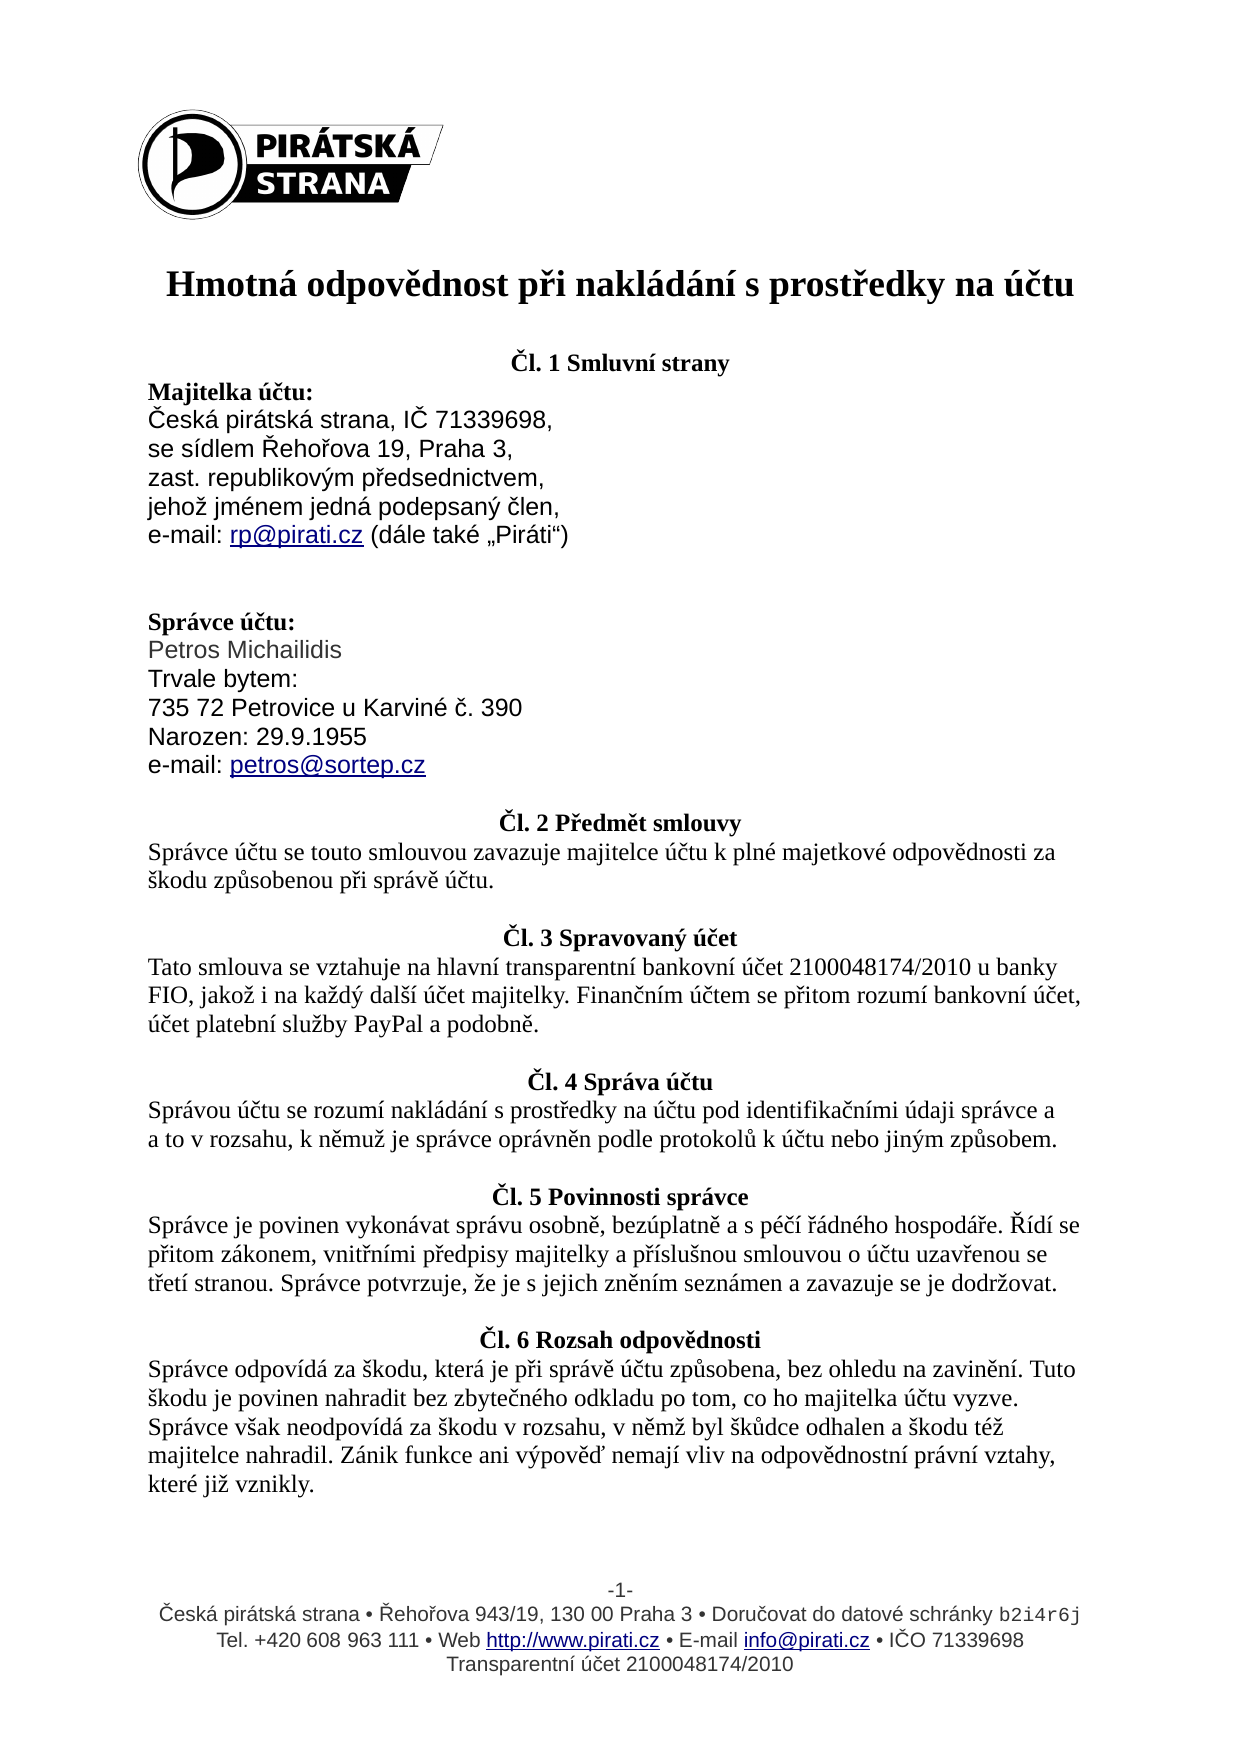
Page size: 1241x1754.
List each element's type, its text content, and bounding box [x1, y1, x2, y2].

text Čl. 4 Správa účtu [148, 1067, 1093, 1095]
text Čl. 2 Předmět smlouvy [148, 808, 1093, 837]
picture [123, 95, 458, 234]
text e-mail: petros@sortep.cz [148, 750, 1093, 779]
text Čl. 5 Povinnosti správce [148, 1182, 1093, 1210]
text zast. republikovým předsednictvem, jehož jménem jedná podepsaný člen, [148, 463, 1093, 520]
text e-mail: rp@pirati.cz (dále také „Piráti“) [148, 520, 1093, 549]
text Petros Michailidis [148, 635, 1093, 664]
text Čl. 6 Rozsah odpovědnosti [148, 1325, 1093, 1354]
text Správce odpovídá za škodu, která je při správě účtu způsobena, bez ohledu na zavinění. Tuto [148, 1354, 1093, 1383]
text Tato smlouva se vztahuje na hlavní transparentní bankovní účet 2100048174/2010 u banky FIO, jakož i na každý další účet majitelky. Finančním účtem se přitom rozumí bankovní účet, účet platební služby PayPal a podobně. [148, 952, 1093, 1038]
text 735 72 Petrovice u Karviné č. 390 [148, 693, 1093, 722]
text Správce je povinen vykonávat správu osobně, bezúplatně a s péčí řádného hospodáře. Řídí se [148, 1210, 1093, 1239]
text škodu je povinen nahradit bez zbytečného odkladu po tom, co ho majitelka účtu vyzve. Správce však neodpovídá za škodu v rozsahu, v němž byl škůdce odhalen a škodu též majitelce nahradil. Zánik funkce ani výpověď nemají vliv na odpovědnostní právní vztahy, které již vznikly. [148, 1383, 1093, 1498]
text a to v rozsahu, k němuž je správce oprávněn podle protokolů k účtu nebo jiným způsobem. [148, 1124, 1093, 1153]
text Hmotná odpovědnost při nakládání s prostředky na účtu [148, 262, 1093, 305]
text přitom zákonem, vnitřními předpisy majitelky a příslušnou smlouvou o účtu uzavřenou se třetí stranou. Správce potvrzuje, že je s jejich zněním seznámen a zavazuje se je dodržovat. [148, 1239, 1093, 1325]
text Majitelka účtu: [148, 377, 1093, 405]
text Správou účtu se rozumí nakládání s prostředky na účtu pod identifikačními údaji správce a [148, 1095, 1093, 1124]
text Čl. 1 Smluvní strany [148, 348, 1093, 377]
text Česká pirátská strana, IČ 71339698, se sídlem Řehořova 19, Praha 3, [148, 405, 1093, 463]
text Trvale bytem: [148, 664, 1093, 693]
text Správce účtu: [148, 607, 1093, 635]
text škodu způsobenou při správě účtu. [148, 865, 1093, 894]
text Správce účtu se touto smlouvou zavazuje majitelce účtu k plné majetkové odpovědnosti za [148, 837, 1093, 865]
text Čl. 3 Spravovaný účet [148, 923, 1093, 952]
text Narozen: 29.9.1955 [148, 722, 1093, 750]
